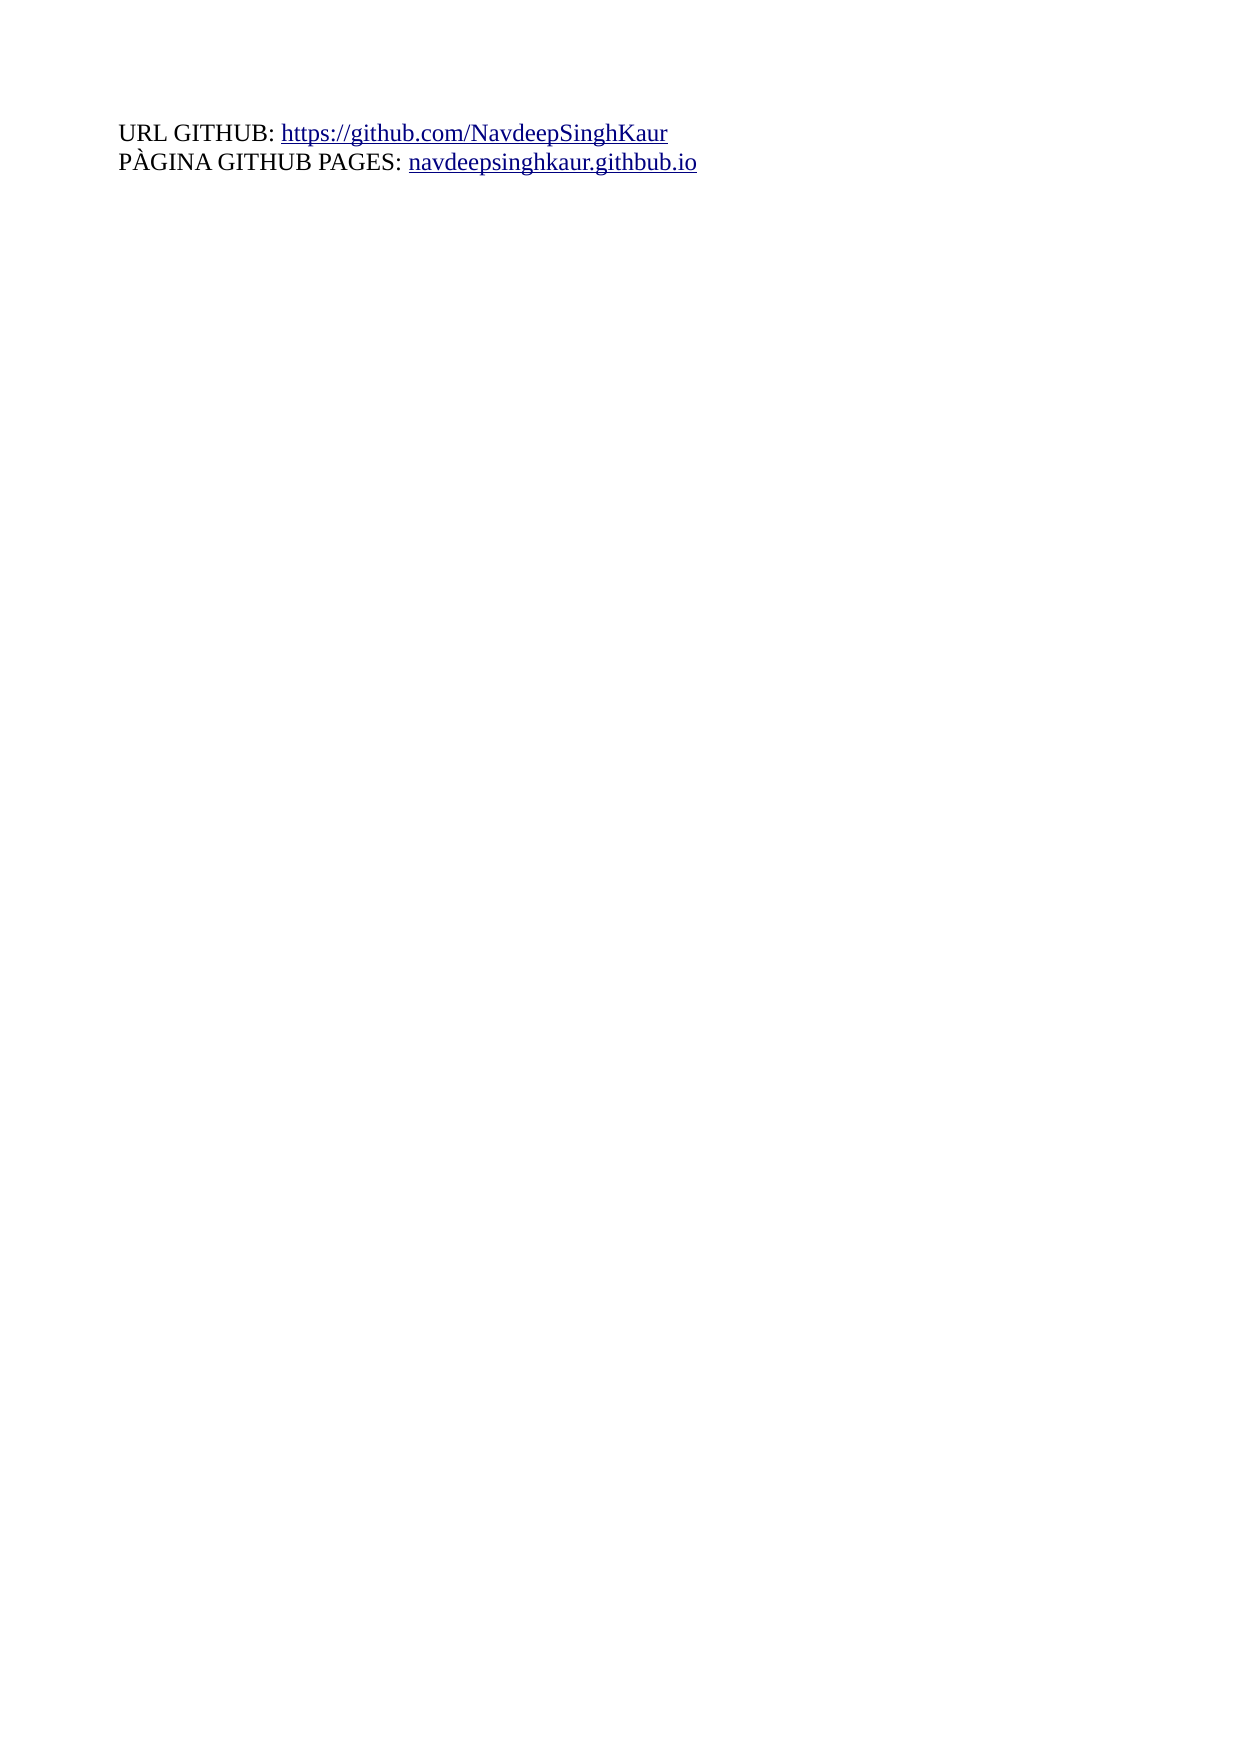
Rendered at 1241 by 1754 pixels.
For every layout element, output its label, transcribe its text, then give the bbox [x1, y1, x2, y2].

text URL GITHUB: https://github.com/NavdeepSinghKaur [118, 118, 1122, 147]
text PÀGINA GITHUB PAGES: navdeepsinghkaur.githbub.io [118, 147, 1122, 176]
